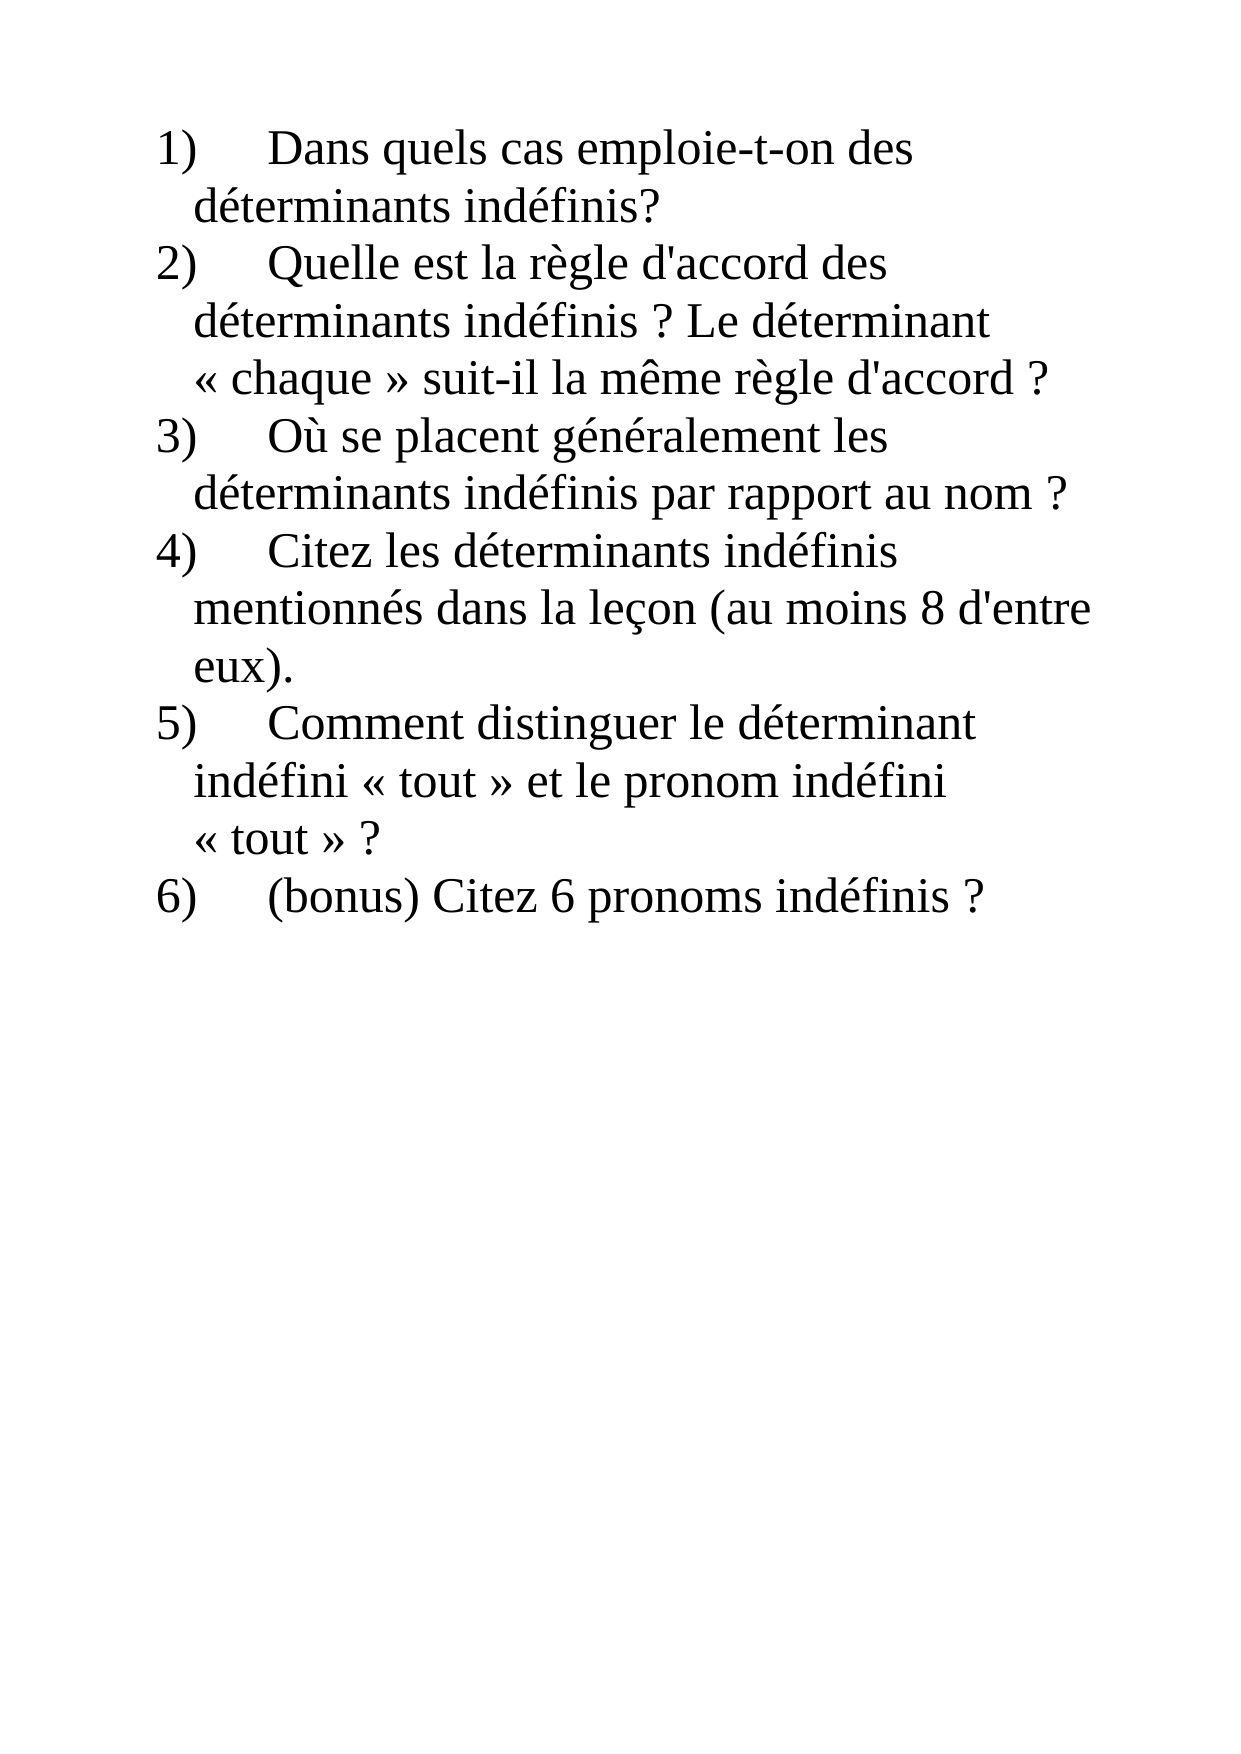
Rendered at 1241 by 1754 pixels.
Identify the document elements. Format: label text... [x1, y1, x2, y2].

list (bonus) Citez 6 pronoms indéfinis ? [156, 866, 1122, 923]
list Comment distinguer le déterminant indéfini « tout » et le pronom indéfini « tout » ? [156, 693, 1122, 866]
list Quelle est la règle d'accord des déterminants indéfinis ? Le déterminant « chaque » suit-il la même règle d'accord ? [156, 233, 1122, 406]
list Dans quels cas emploie-t-on des déterminants indéfinis? [156, 118, 1122, 233]
list Où se placent généralement les déterminants indéfinis par rapport au nom ? [156, 406, 1122, 521]
list Citez les déterminants indéfinis mentionnés dans la leçon (au moins 8 d'entre eux). [156, 521, 1122, 693]
